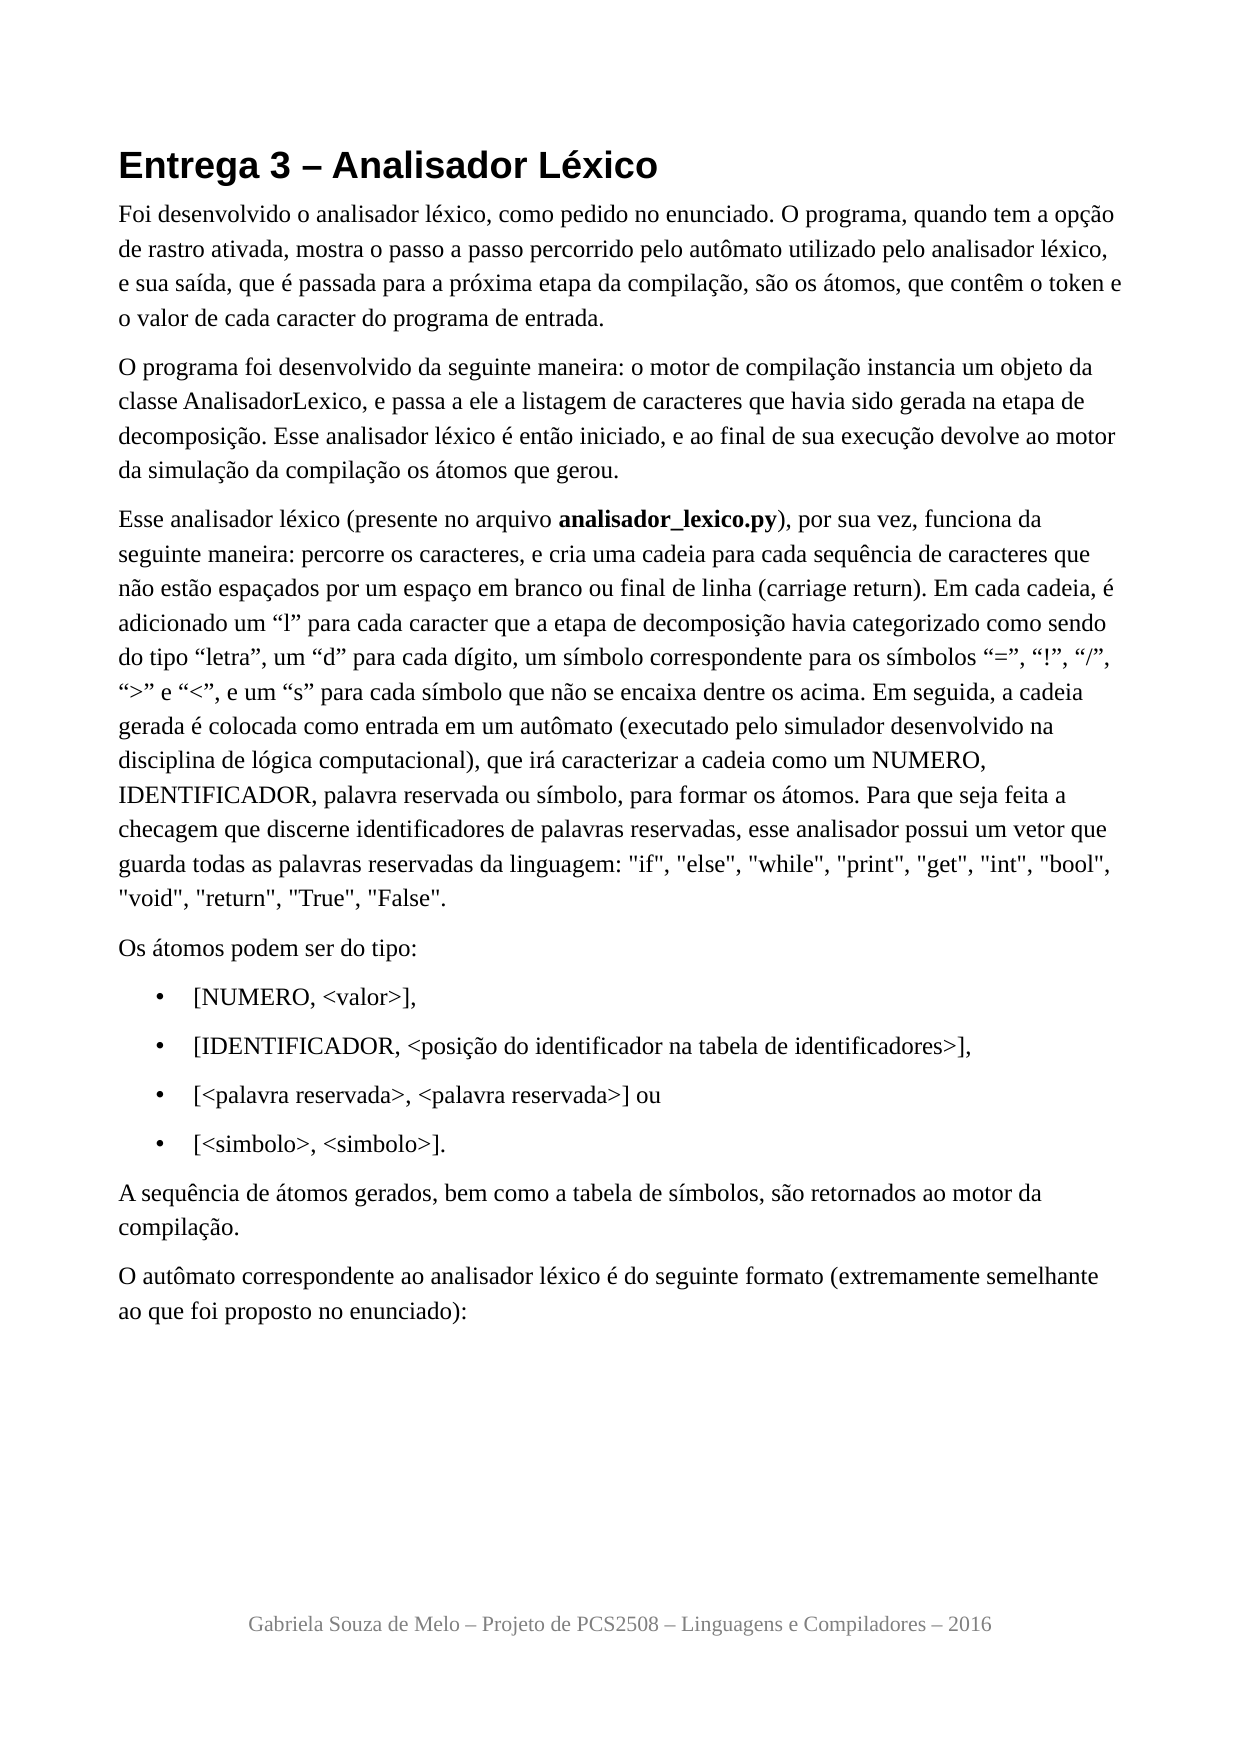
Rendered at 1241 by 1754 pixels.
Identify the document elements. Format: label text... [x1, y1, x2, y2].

list [<palavra reservada>, <palavra reservada>] ou [156, 1080, 1122, 1108]
list [IDENTIFICADOR, <posição do identificador na tabela de identificadores>], [156, 1031, 1122, 1059]
text A sequência de átomos gerados, bem como a tabela de símbolos, são retornados ao motor da compilação. [118, 1178, 1122, 1241]
list [<simbolo>, <simbolo>]. [156, 1129, 1122, 1158]
text O programa foi desenvolvido da seguinte maneira: o motor de compilação instancia um objeto da classe AnalisadorLexico, e passa a ele a listagem de caracteres que havia sido gerada na etapa de decomposição. Esse analisador léxico é então iniciado, e ao final de sua execução devolve ao motor da simulação da compilação os átomos que gerou. [118, 352, 1122, 484]
text O autômato correspondente ao analisador léxico é do seguinte formato (extremamente semelhante ao que foi proposto no enunciado): [118, 1261, 1122, 1325]
text Os átomos podem ser do tipo: [118, 933, 1122, 961]
text Foi desenvolvido o analisador léxico, como pedido no enunciado. O programa, quando tem a opção de rastro ativada, mostra o passo a passo percorrido pelo autômato utilizado pelo analisador léxico, e sua saída, que é passada para a próxima etapa da compilação, são os átomos, que contêm o token e o valor de cada caracter do programa de entrada. [118, 199, 1122, 331]
subtitle Entrega 3 – Analisador Léxico [118, 143, 1122, 187]
text Esse analisador léxico (presente no arquivo analisador_lexico.py), por sua vez, funciona da seguinte maneira: percorre os caracteres, e cria uma cadeia para cada sequência de caracteres que não estão espaçados por um espaço em branco ou final de linha (carriage return). Em cada cadeia, é adicionado um “l” para cada caracter que a etapa de decomposição havia categorizado como sendo do tipo “letra”, um “d” para cada dígito, um símbolo correspondente para os símbolos “=”, “!”, “/”, “>” e “<”, e um “s” para cada símbolo que não se encaixa dentre os acima. Em seguida, a cadeia gerada é colocada como entrada em um autômato (executado pelo simulador desenvolvido na disciplina de lógica computacional), que irá caracterizar a cadeia como um NUMERO, IDENTIFICADOR, palavra reservada ou símbolo, para formar os átomos. Para que seja feita a checagem que discerne identificadores de palavras reservadas, esse analisador possui um vetor que guarda todas as palavras reservadas da linguagem: "if", "else", "while", "print", "get", "int", "bool", "void", "return", "True", "False". [118, 504, 1122, 912]
list [NUMERO, <valor>], [156, 982, 1122, 1010]
